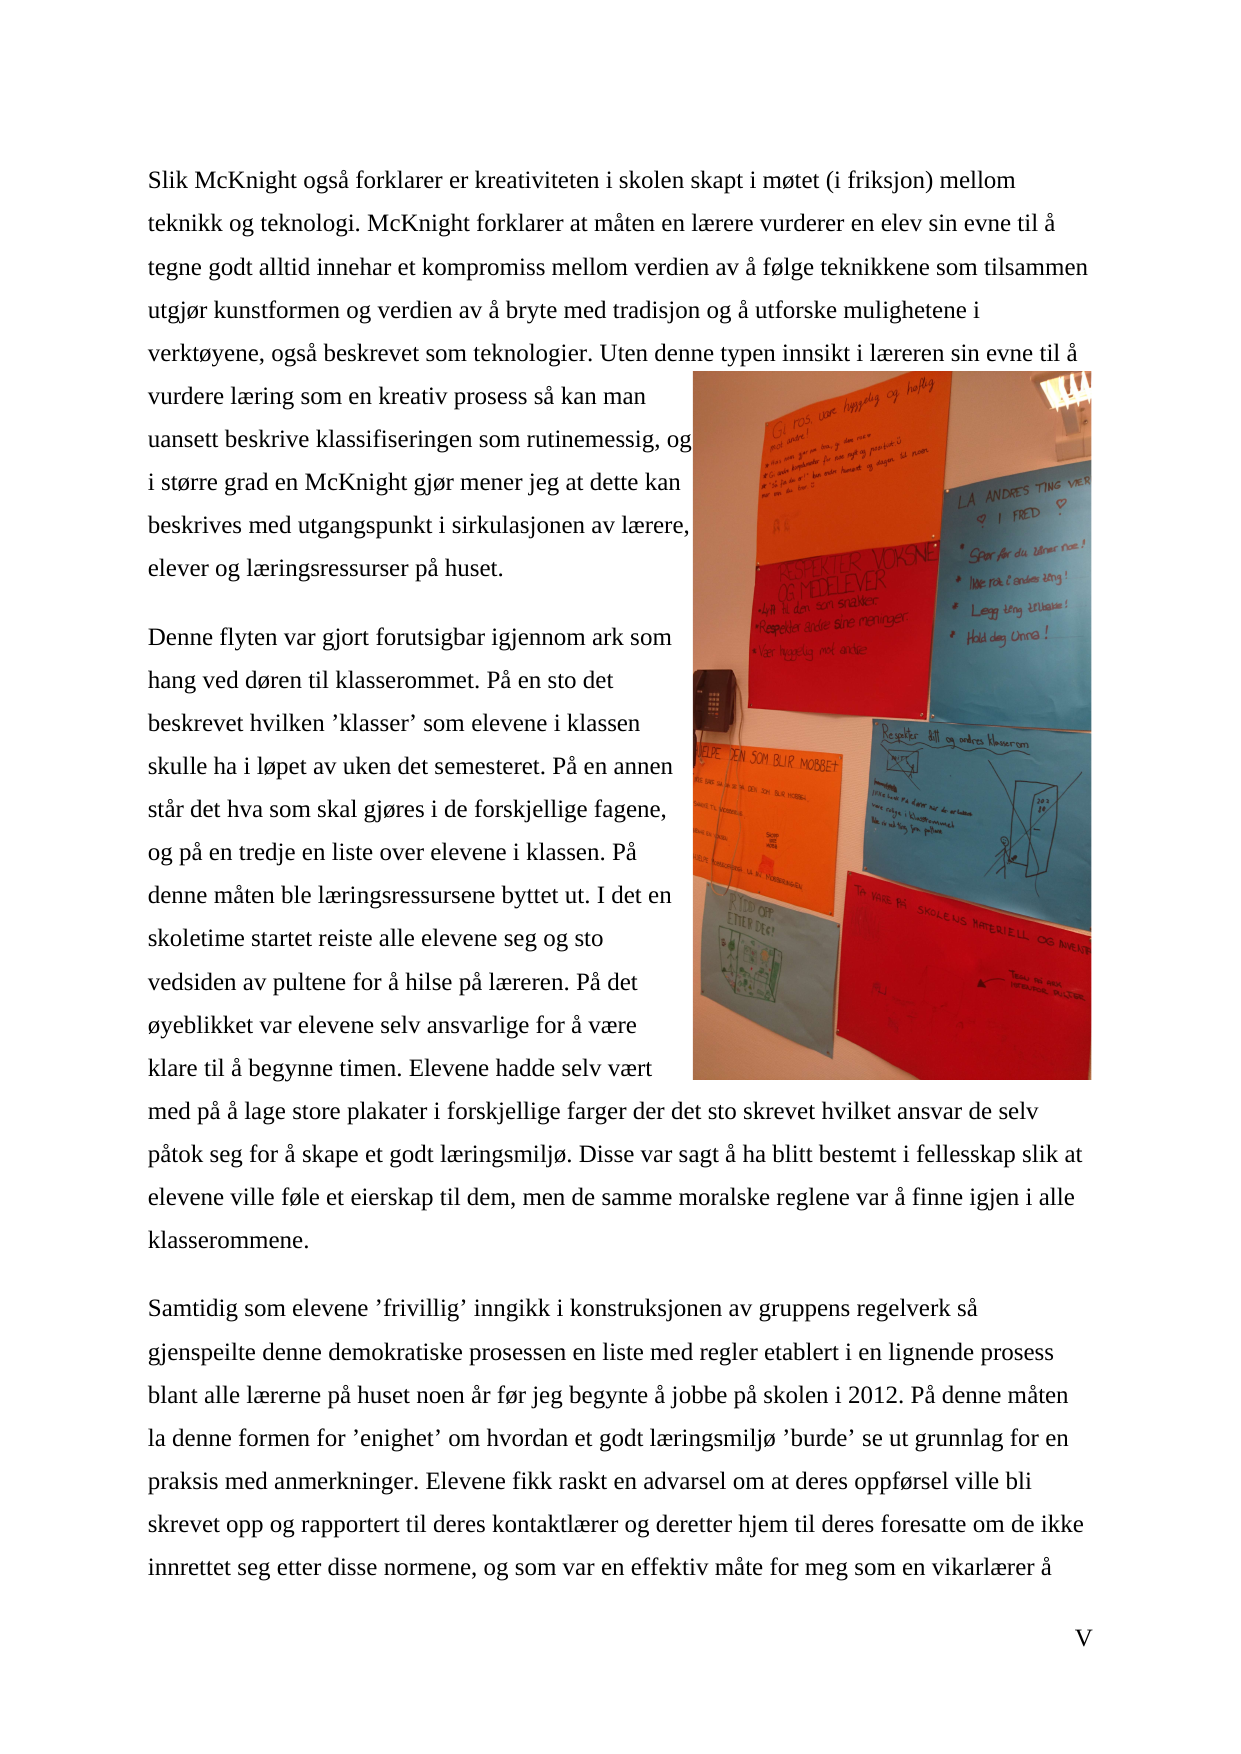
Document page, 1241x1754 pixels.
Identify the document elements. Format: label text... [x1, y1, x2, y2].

picture [692, 371, 1092, 1080]
text Slik McKnight også forklarer er kreativiteten i skolen skapt i møtet (i friksjon) mellom teknikk og teknologi. McKnight forklarer at måten en lærere vurderer en elev sin evne til å tegne godt alltid innehar et kompromiss mellom verdien av å følge teknikkene som tilsammen utgjør kunstformen og verdien av å bryte med tradisjon og å utforske mulighetene i verktøyene, også beskrevet som teknologier. Uten denne typen innsikt i læreren sin evne til å vurdere læring som en kreativ prosess så kan man uansett beskrive klassifiseringen som rutinemessig, og i større grad en McKnight gjør mener jeg at dette kan beskrives med utgangspunkt i sirkulasjonen av lærere, elever og læringsressurser på huset. [148, 165, 1092, 582]
text Denne flyten var gjort forutsigbar igjennom ark som hang ved døren til klasserommet. På en sto det beskrevet hvilken ’klasser’ som elevene i klassen skulle ha i løpet av uken det semesteret. På en annen står det hva som skal gjøres i de forskjellige fagene, og på en tredje en liste over elevene i klassen. På denne måten ble læringsressursene byttet ut. I det en skoletime startet reiste alle elevene seg og sto vedsiden av pultene for å hilse på læreren. På det øyeblikket var elevene selv ansvarlige for å være klare til å begynne timen. Elevene hadde selv vært med på å lage store plakater i forskjellige farger der det sto skrevet hvilket ansvar de selv påtok seg for å skape et godt læringsmiljø. Disse var sagt å ha blitt bestemt i fellesskap slik at elevene ville føle et eierskap til dem, men de samme moralske reglene var å finne igjen i alle klasserommene. [148, 622, 1092, 1254]
text Samtidig som elevene ’frivillig’ inngikk i konstruksjonen av gruppens regelverk så gjenspeilte denne demokratiske prosessen en liste med regler etablert i en lignende prosess blant alle lærerne på huset noen år før jeg begynte å jobbe på skolen i 2012. På denne måten la denne formen for ’enighet’ om hvordan et godt læringsmiljø ’burde’ se ut grunnlag for en praksis med anmerkninger. Elevene fikk raskt en advarsel om at deres oppførsel ville bli skrevet opp og rapportert til deres kontaktlærer og deretter hjem til deres foresatte om de ikke innrettet seg etter disse normene, og som var en effektiv måte for meg som en vikarlærer å [148, 1293, 1092, 1581]
